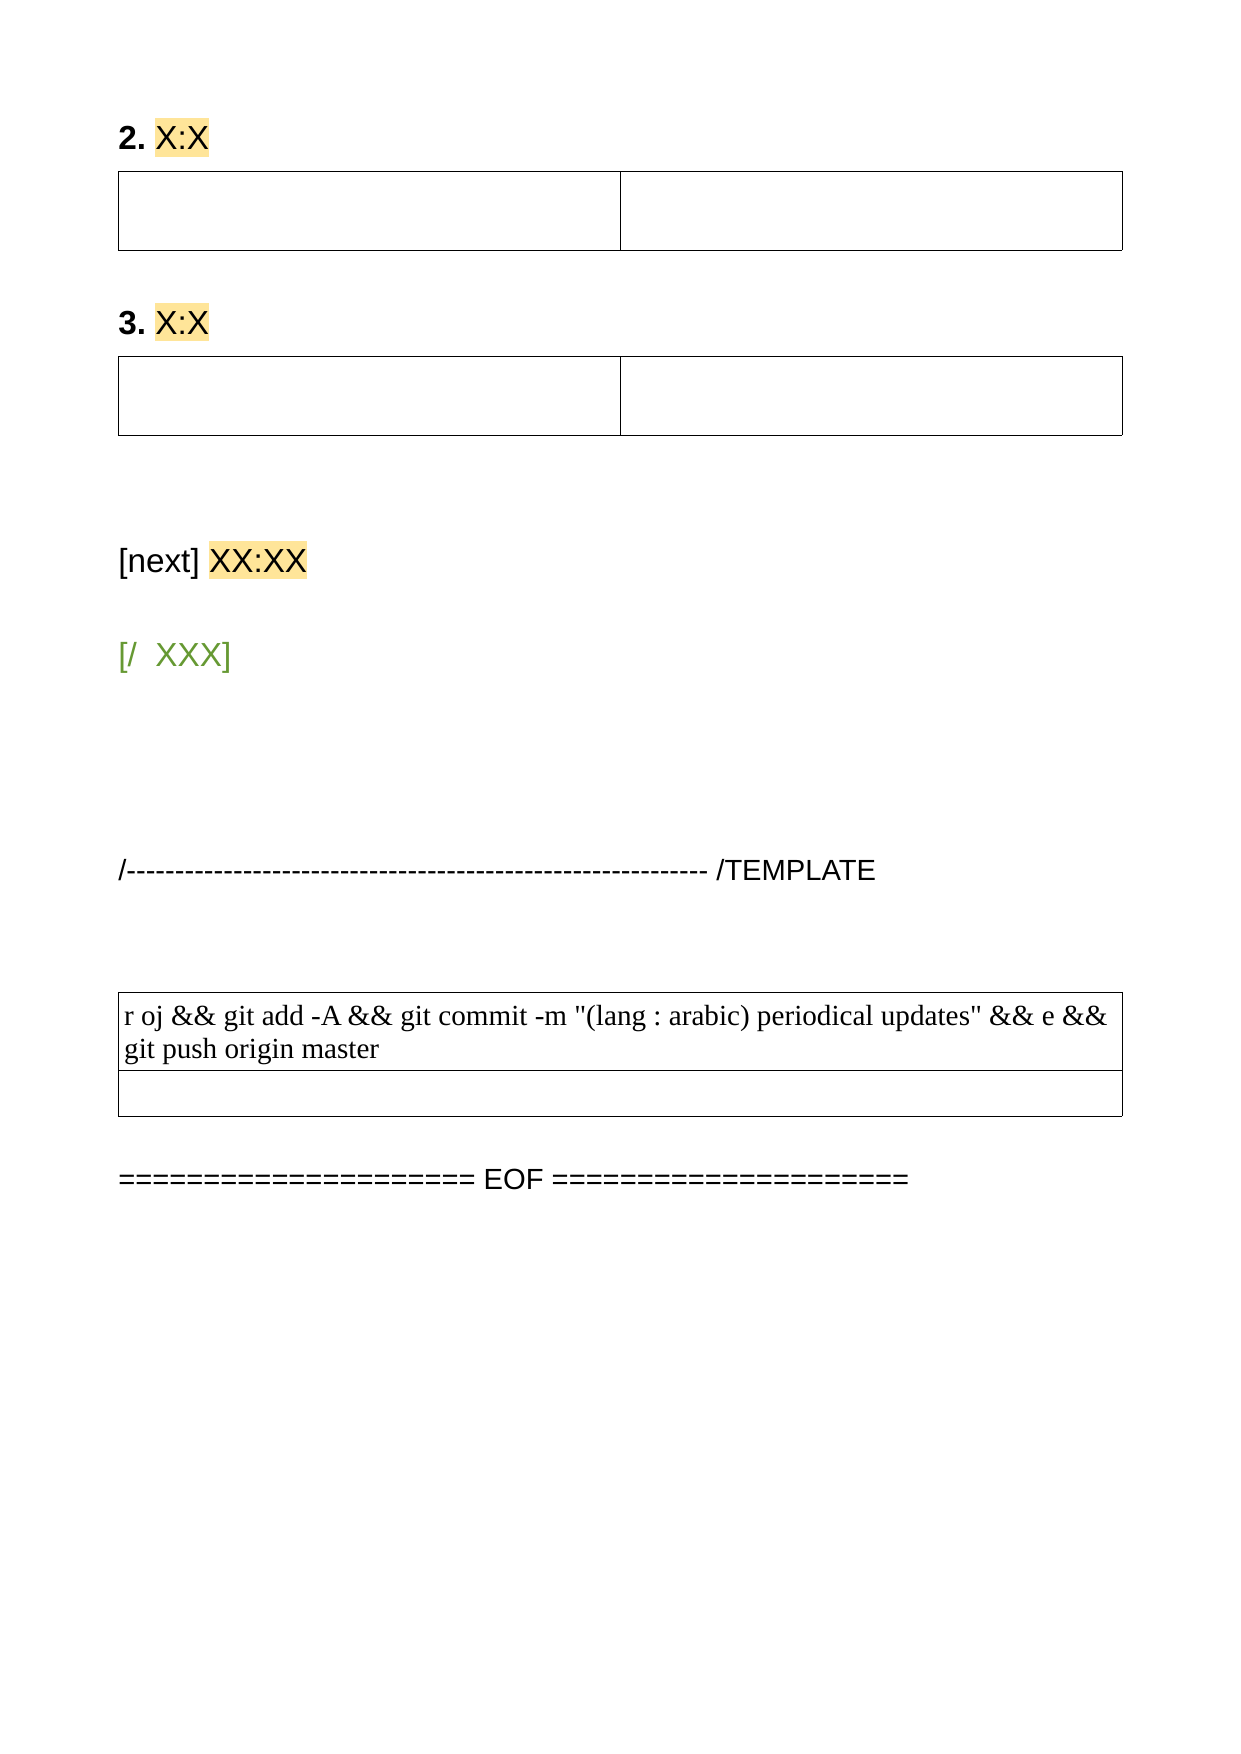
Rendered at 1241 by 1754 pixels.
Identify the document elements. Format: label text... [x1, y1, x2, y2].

table_header [119, 172, 620, 250]
table_header r oj && git add -A && git commit -m "(lang : arabic) periodical updates" && e && git push origin master [119, 993, 1122, 1070]
text [/ XXX] [118, 635, 1122, 673]
text ===================== EOF ===================== [118, 1162, 1122, 1195]
text 2. X:X [118, 118, 1122, 157]
table_header [621, 357, 1122, 434]
table_header [119, 357, 620, 434]
text 3. X:X [118, 303, 1122, 341]
table_cell [119, 1071, 1122, 1116]
text [next] XX:XX [118, 541, 1122, 579]
table_header [621, 172, 1122, 250]
text /------------------------------------------------------------ /TEMPLATE [118, 853, 1122, 887]
